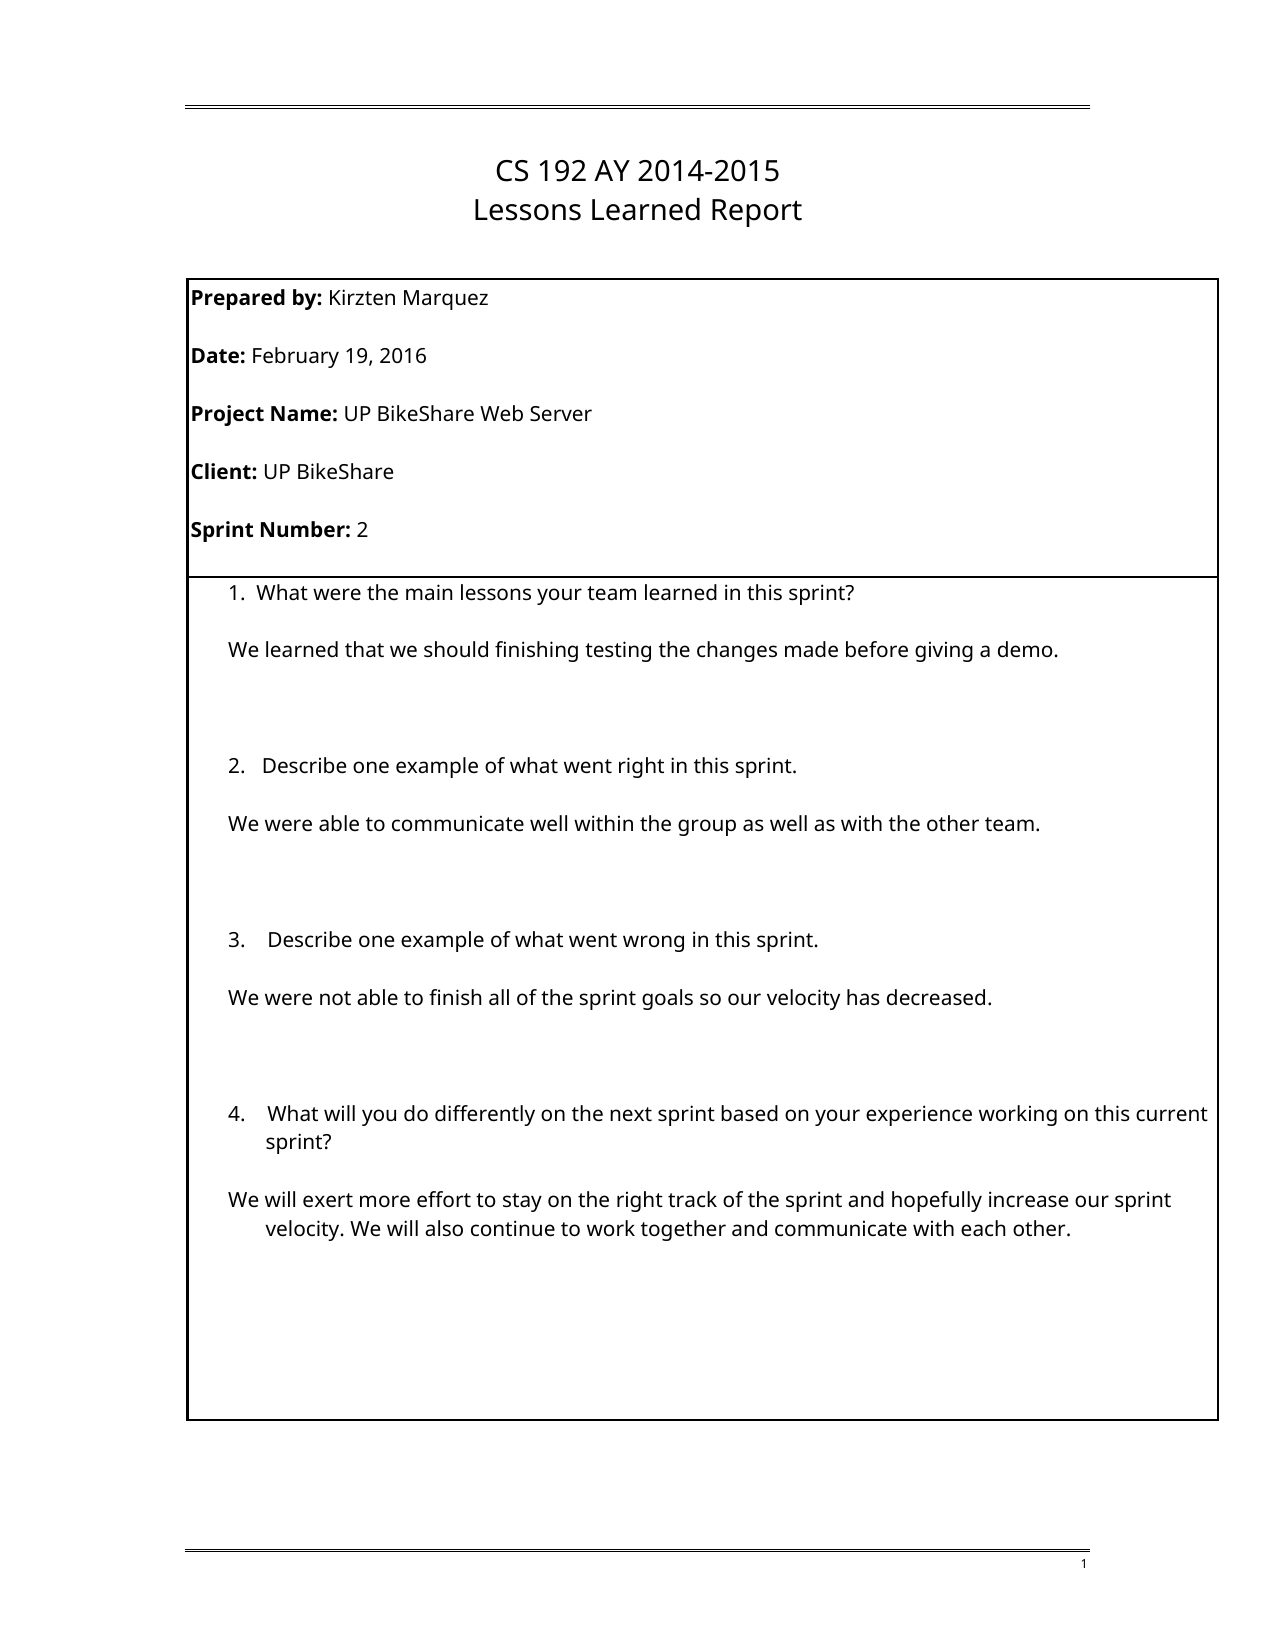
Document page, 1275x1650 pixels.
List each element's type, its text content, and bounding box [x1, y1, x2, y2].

text Lessons Learned Report [187, 190, 1087, 229]
text CS 192 AY 2014-2015 [187, 150, 1087, 190]
table_cell 1. What were the main lessons your team learned in this sprint? We learned that we should finishing testing the changes made before giving a demo. 2. Describe one example of what went right in this sprint. We were able to communicate well within the group as well as with the other team. 3. Describe one example of what went wrong in this sprint. We were not able to finish all of the sprint goals so our velocity has decreased. 4. What will you do differently on the next sprint based on your experience working on this current sprint? We will exert more effort to stay on the right track of the sprint and hopefully increase our sprint velocity. We will also continue to work together and communicate with each other. [189, 578, 1217, 1419]
table_header Prepared by: Kirzten Marquez Date: February 19, 2016 Project Name: UP BikeShare Web Server Client: UP BikeShare Sprint Number: 2 [189, 280, 1217, 576]
